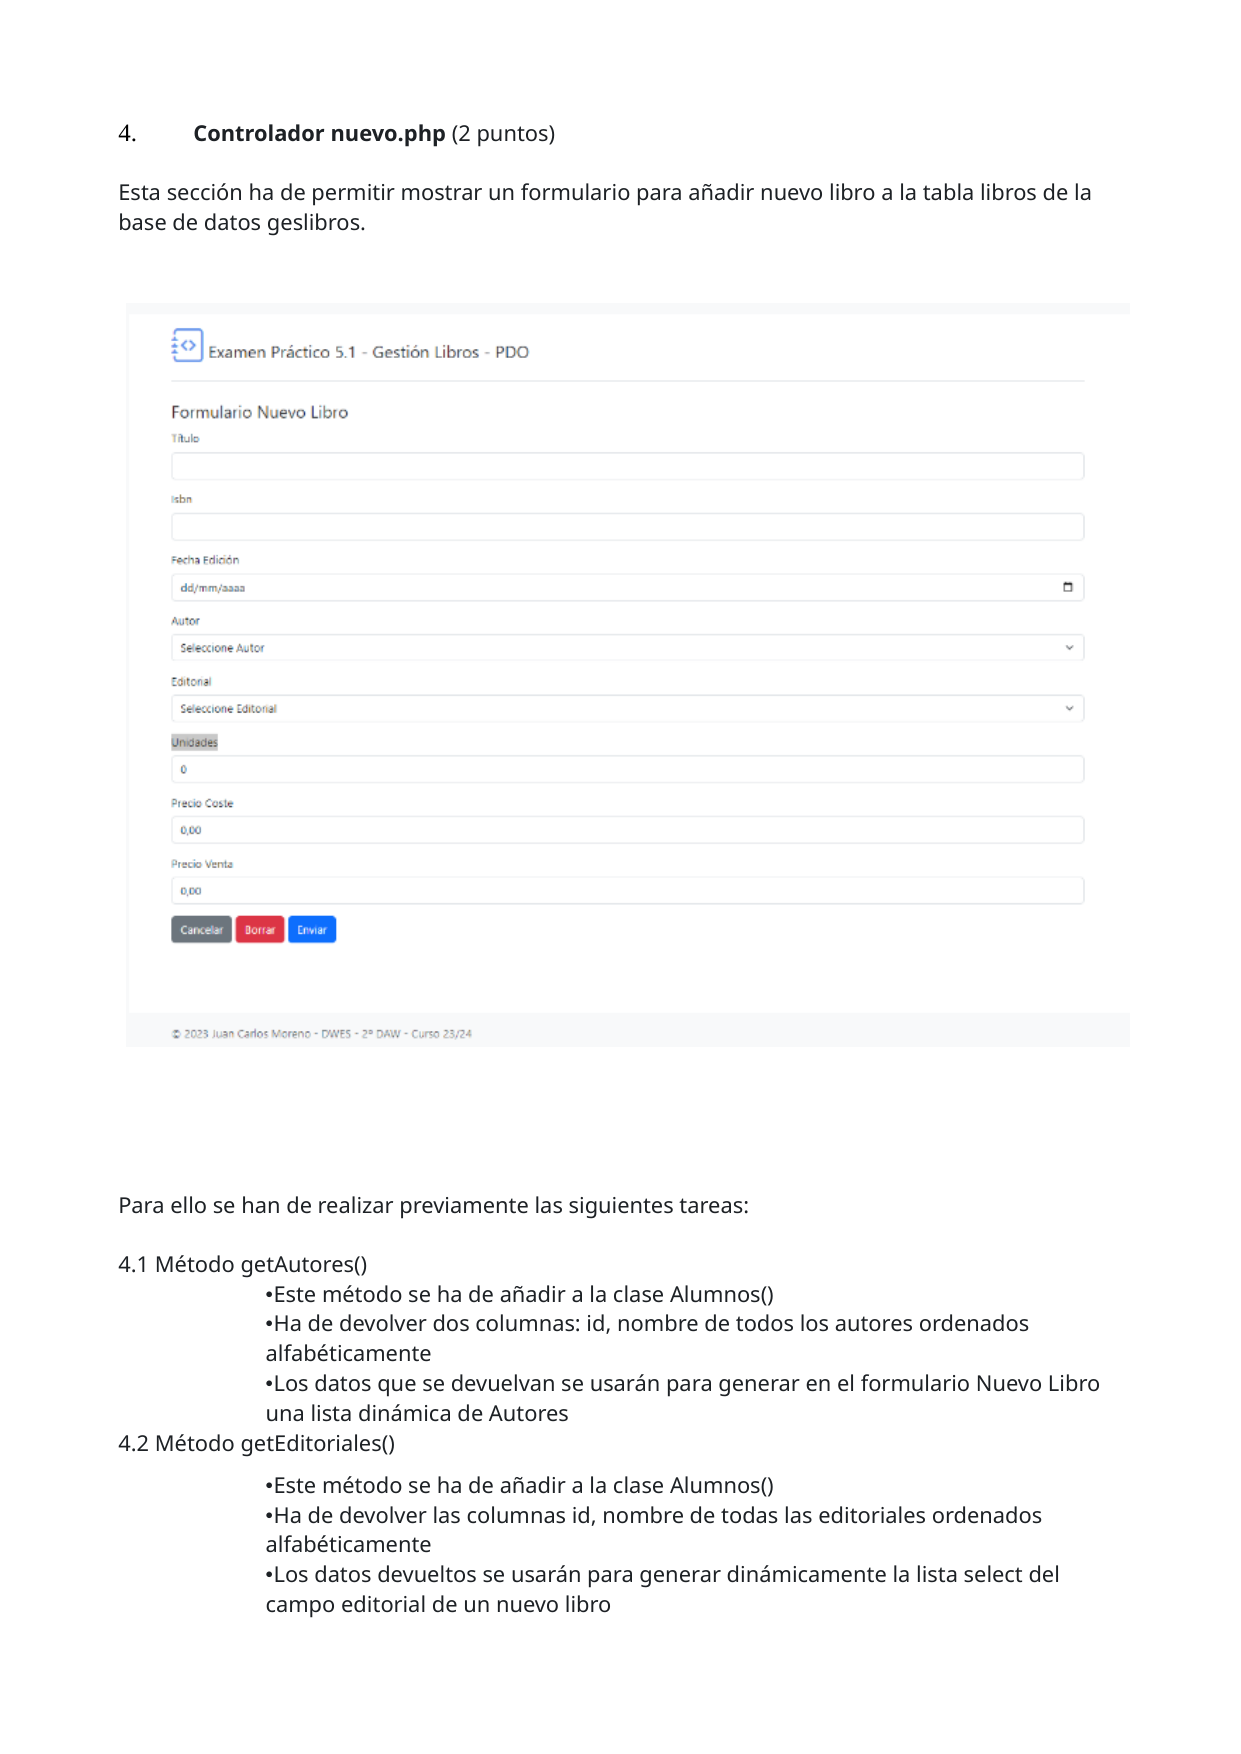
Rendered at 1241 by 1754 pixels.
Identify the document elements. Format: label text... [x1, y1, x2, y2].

list Los datos que se devuelvan se usarán para generar en el formulario Nuevo Libro una lista dinámica de Autores [118, 1368, 1122, 1427]
list Este método se ha de añadir a la clase Alumnos() [118, 1278, 1122, 1308]
text 4.2 Método getEditoriales() [118, 1427, 1122, 1457]
list Ha de devolver dos columnas: id, nombre de todos los autores ordenados alfabéticamente [118, 1308, 1122, 1368]
list Este método se ha de añadir a la clase Alumnos() [118, 1470, 1122, 1499]
list Ha de devolver las columnas id, nombre de todas las editoriales ordenados alfabéticamente [118, 1499, 1122, 1559]
list Controlador nuevo.php (2 puntos) Esta sección ha de permitir mostrar un formulario para añadir nuevo libro a la tabla libros de la base de datos geslibros. [118, 118, 1122, 236]
list Los datos devueltos se usarán para generar dinámicamente la lista select del campo editorial de un nuevo libro [118, 1559, 1122, 1619]
picture [126, 303, 1130, 1047]
text Para ello se han de realizar previamente las siguientes tareas: 4.1 Método getAutores() [118, 1190, 1122, 1278]
